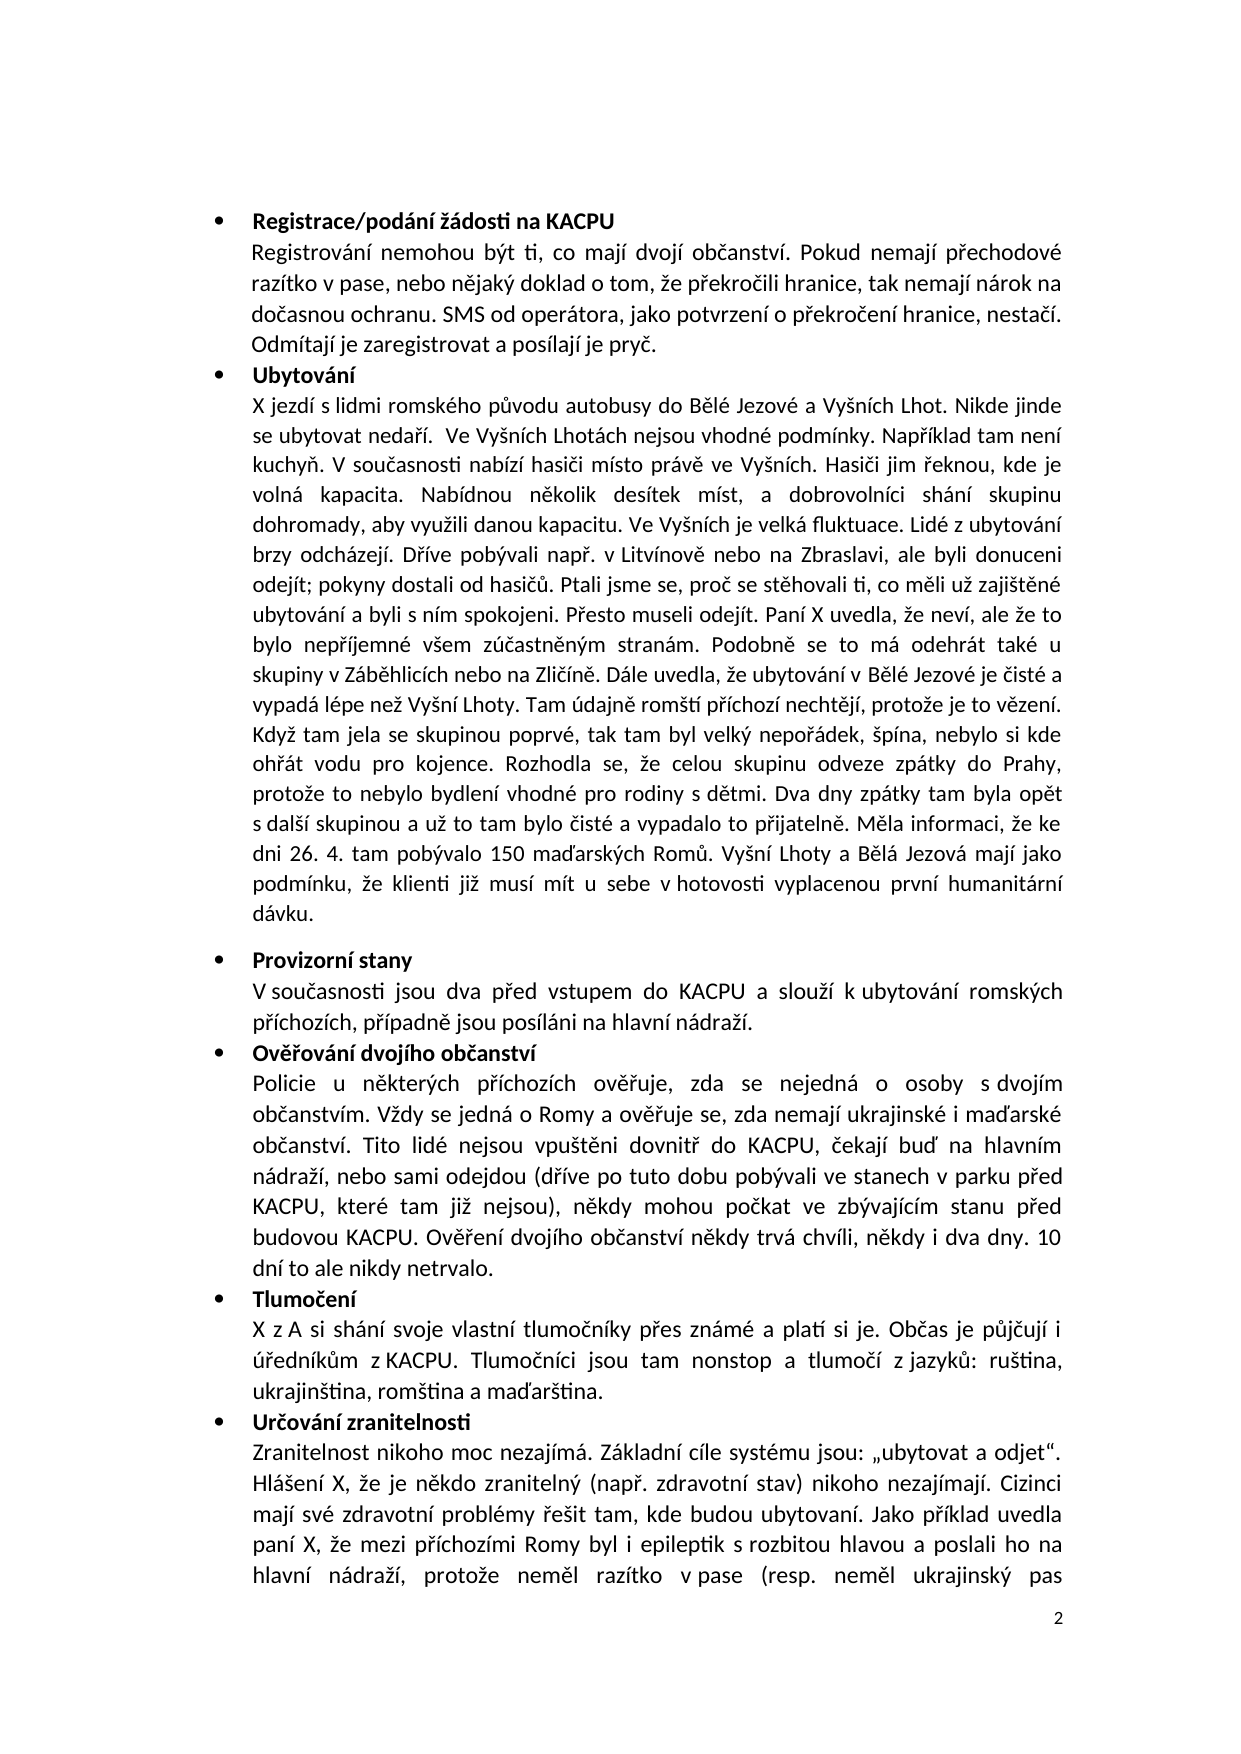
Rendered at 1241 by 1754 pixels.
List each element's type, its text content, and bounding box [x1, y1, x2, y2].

text X z A si shání svoje vlastní tlumočníky přes známé a platí si je. Občas je půjčují i úředníkům z KACPU. Tlumočníci jsou tam nonstop a tlumočí z jazyků: ruština, ukrajinština, romština a maďarština. [252, 1314, 1063, 1405]
text V současnosti jsou dva před vstupem do KACPU a slouží k ubytování romských příchozích, případně jsou posíláni na hlavní nádraží. [252, 976, 1063, 1036]
text Registrování nemohou být ti, co mají dvojí občanství. Pokud nemají přechodové razítko v pase, nebo nějaký doklad o tom, že překročili hranice, tak nemají nárok na dočasnou ochranu. SMS od operátora, jako potvrzení o překročení hranice, nestačí. Odmítají je zaregistrovat a posílají je pryč. [251, 237, 1063, 359]
text Policie u některých příchozích ověřuje, zda se nejedná o osoby s dvojím občanstvím. Vždy se jedná o Romy a ověřuje se, zda nemají ukrajinské i maďarské občanství. Tito lidé nejsou vpuštěni dovnitř do KACPU, čekají buď na hlavním nádraží, nebo sami odejdou (dříve po tuto dobu pobývali ve stanech v parku před KACPU, které tam již nejsou), někdy mohou počkat ve zbývajícím stanu před budovou KACPU. Ověření dvojího občanství někdy trvá chvíli, někdy i dva dny. 10 dní to ale nikdy netrvalo. [252, 1068, 1063, 1282]
list Registrace/podání žádosti na KACPU [215, 206, 1063, 236]
list Určování zranitelnosti [215, 1407, 1063, 1436]
text X jezdí s lidmi romského původu autobusy do Bělé Jezové a Vyšních Lhot. Nikde jinde se ubytovat nedaří. Ve Vyšních Lhotách nejsou vhodné podmínky. Například tam není kuchyň. V současnosti nabízí hasiči místo právě ve Vyšních. Hasiči jim řeknou, kde je volná kapacita. Nabídnou několik desítek míst, a dobrovolníci shání skupinu dohromady, aby využili danou kapacitu. Ve Vyšních je velká fluktuace. Lidé z ubytování brzy odcházejí. Dříve pobývali např. v Litvínově nebo na Zbraslavi, ale byli donuceni odejít; pokyny dostali od hasičů. Ptali jsme se, proč se stěhovali ti, co měli už zajištěné ubytování a byli s ním spokojeni. Přesto museli odejít. Paní X uvedla, že neví, ale že to bylo nepříjemné všem zúčastněným stranám. Podobně se to má odehrát také u skupiny v Záběhlicích nebo na Zličíně. Dále uvedla, že ubytování v Bělé Jezové je čisté a vypadá lépe než Vyšní Lhoty. Tam údajně romští příchozí nechtějí, protože je to vězení. Když tam jela se skupinou poprvé, tak tam byl velký nepořádek, špína, nebylo si kde ohřát vodu pro kojence. Rozhodla se, že celou skupinu odveze zpátky do Prahy, protože to nebylo bydlení vhodné pro rodiny s dětmi. Dva dny zpátky tam byla opět s další skupinou a už to tam bylo čisté a vypadalo to přijatelně. Měla informaci, že ke dni 26. 4. tam pobývalo 150 maďarských Romů. Vyšní Lhoty a Bělá Jezová mají jako podmínku, že klienti již musí mít u sebe v hotovosti vyplacenou první humanitární dávku. [252, 391, 1063, 927]
list Provizorní stany [215, 946, 1063, 975]
list Ověřování dvojího občanství [215, 1038, 1063, 1067]
list Tlumočení [215, 1284, 1063, 1313]
list Ubytování [215, 360, 1063, 389]
text Zranitelnost nikoho moc nezajímá. Základní cíle systému jsou: „ubytovat a odjet“. Hlášení X, že je někdo zranitelný (např. zdravotní stav) nikoho nezajímají. Cizinci mají své zdravotní problémy řešit tam, kde budou ubytovaní. Jako příklad uvedla paní X, že mezi příchozími Romy byl i epileptik s rozbitou hlavou a poslali ho na hlavní nádraží, protože neměl razítko v pase (resp. neměl ukrajinský pas [252, 1437, 1063, 1589]
